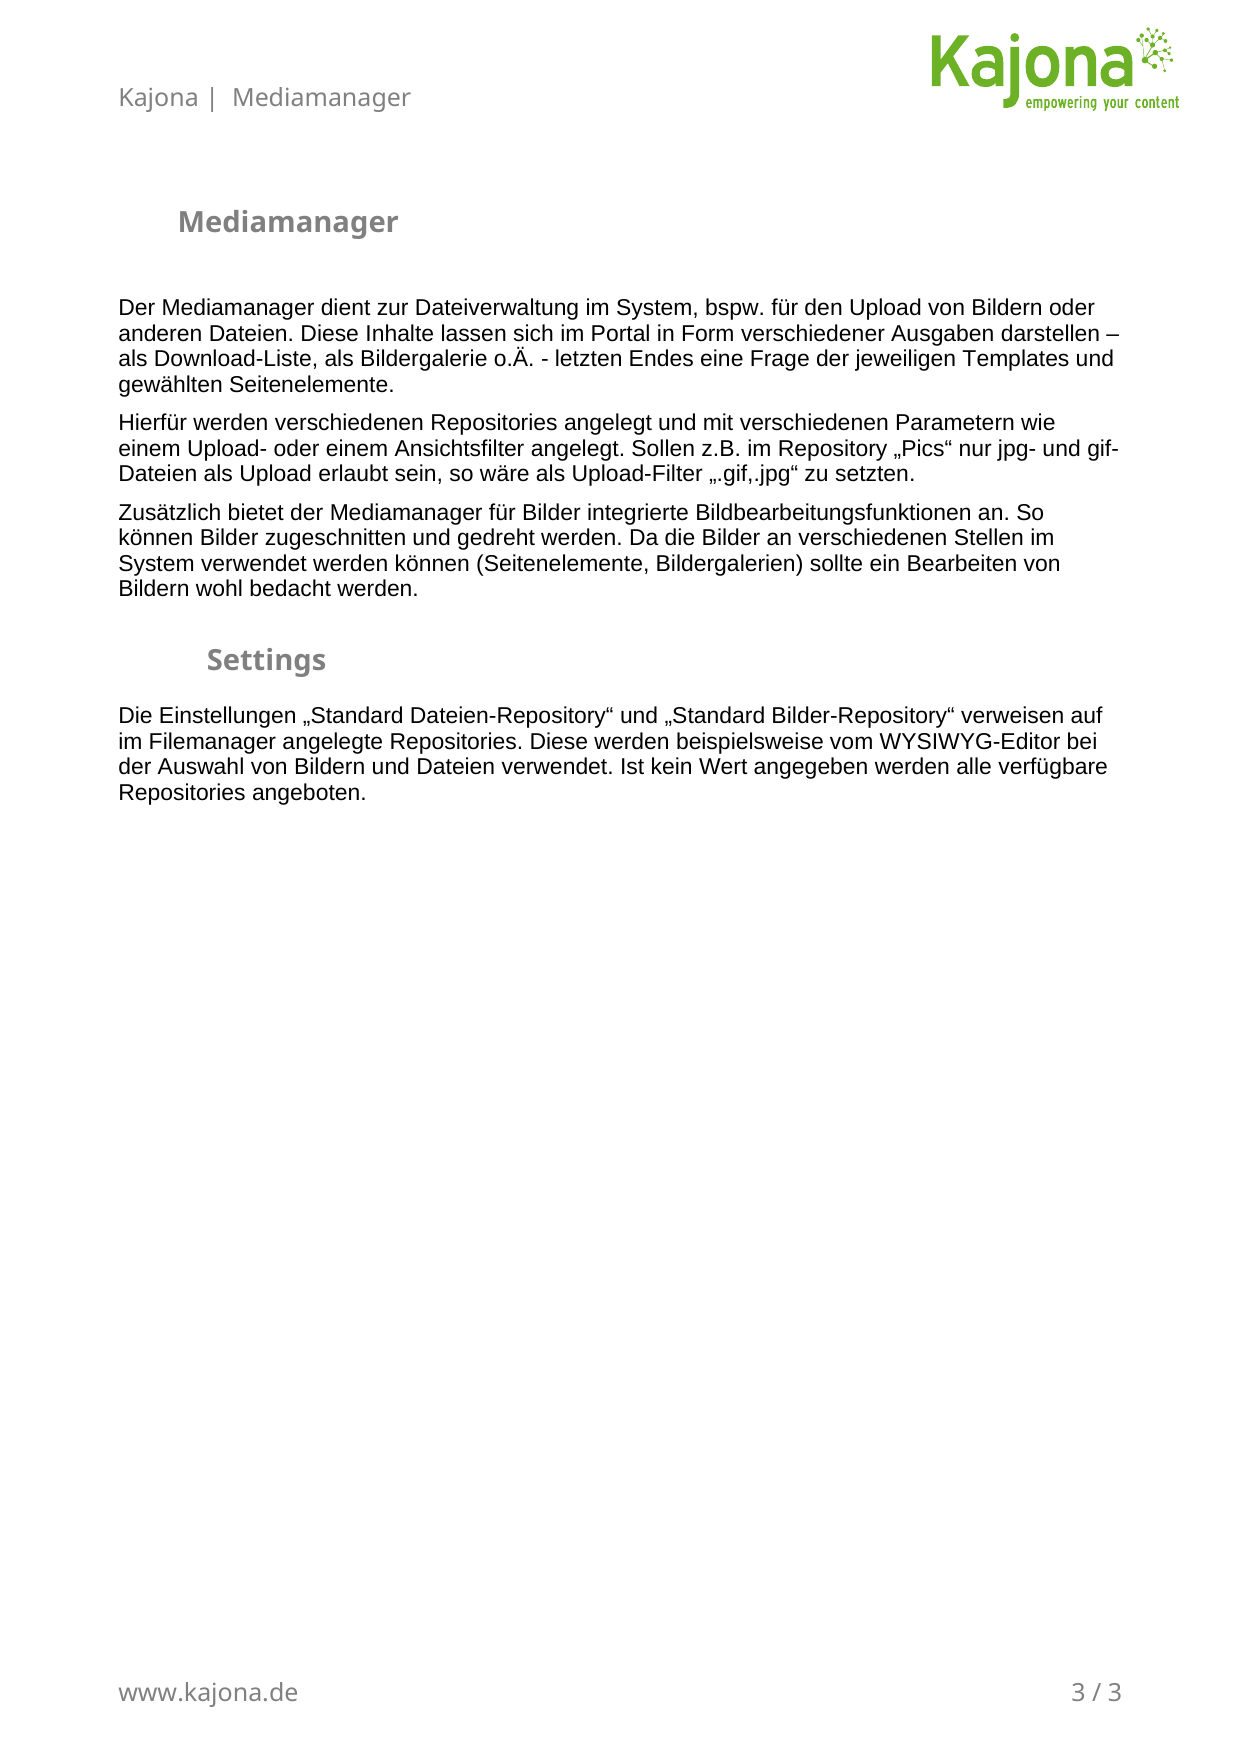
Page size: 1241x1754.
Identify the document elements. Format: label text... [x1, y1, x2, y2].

text Der Mediamanager dient zur Dateiverwaltung im System, bspw. für den Upload von Bildern oder anderen Dateien. Diese Inhalte lassen sich im Portal in Form verschiedener Ausgaben darstellen – als Download-Liste, als Bildergalerie o.Ä. - letzten Endes eine Frage der jeweiligen Templates und gewählten Seitenelemente. [118, 295, 1122, 397]
subtitle Settings [118, 639, 1122, 679]
text Hierfür werden verschiedenen Repositories angelegt und mit verschiedenen Parametern wie einem Upload- oder einem Ansichtsfilter angelegt. Sollen z.B. im Repository „Pics“ nur jpg- und gif-Dateien als Upload erlaubt sein, so wäre als Upload-Filter „.gif,.jpg“ zu setzten. [118, 410, 1122, 487]
text Zusätzlich bietet der Mediamanager für Bilder integrierte Bildbearbeitungsfunktionen an. So können Bilder zugeschnitten und gedreht werden. Da die Bilder an verschiedenen Stellen im System verwendet werden können (Seitenelemente, Bildergalerien) sollte ein Bearbeiten von Bildern wohl bedacht werden. [118, 499, 1122, 602]
text Die Einstellungen „Standard Dateien-Repository“ und „Standard Bilder-Repository“ verweisen auf im Filemanager angelegte Repositories. Diese werden beispielsweise vom WYSIWYG-Editor bei der Auswahl von Bildern und Dateien verwendet. Ist kein Wert angegeben werden alle verfügbare Repositories angeboten. [118, 703, 1122, 805]
subtitle Mediamanager [118, 201, 1122, 241]
